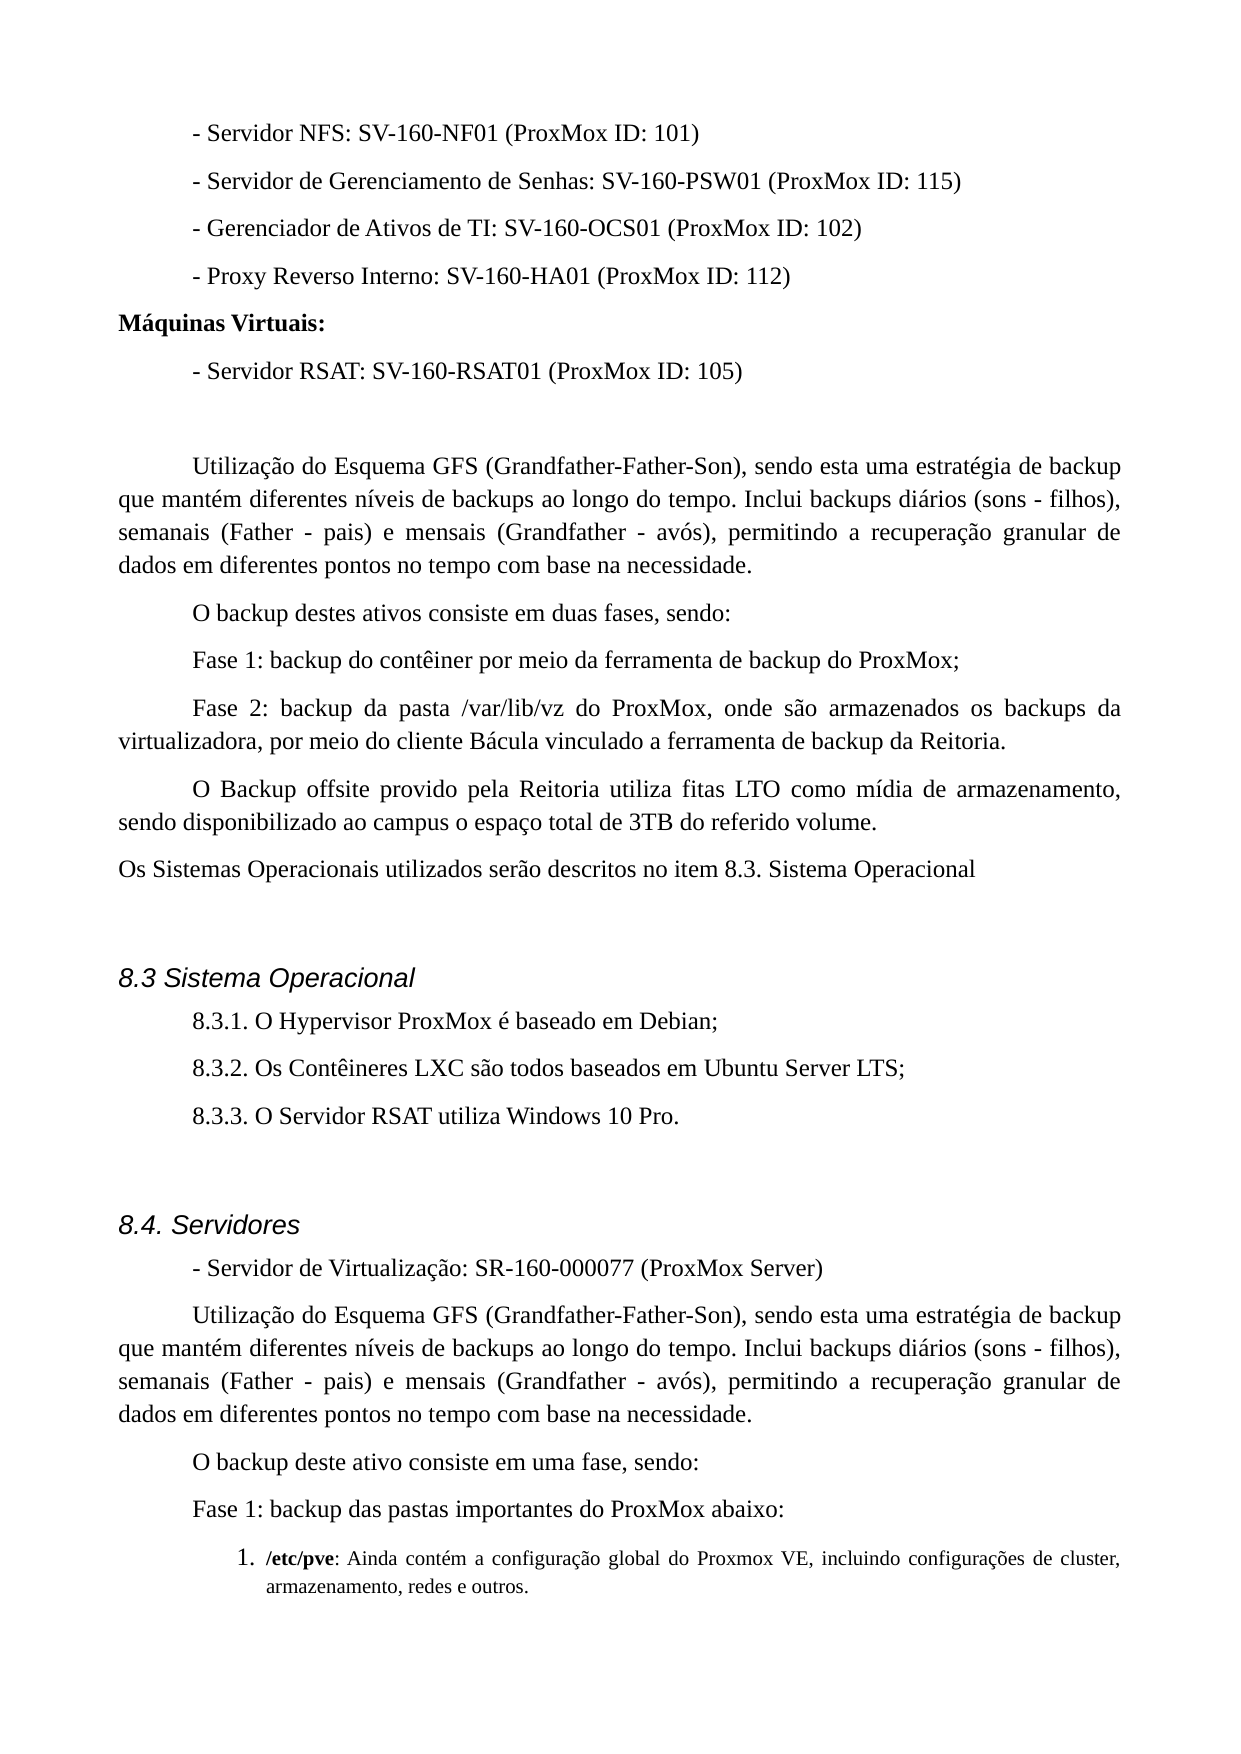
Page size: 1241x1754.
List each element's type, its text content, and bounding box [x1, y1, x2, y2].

list /etc/pve: Ainda contém a configuração global do Proxmox VE, incluindo configurações de cluster, armazenamento, redes e outros. [236, 1542, 1122, 1598]
text Fase 1: backup das pastas importantes do ProxMox abaixo: [118, 1494, 1122, 1523]
text - Servidor de Gerenciamento de Senhas: SV-160-PSW01 (ProxMox ID: 115) [192, 166, 1122, 194]
text O backup deste ativo consiste em uma fase, sendo: [118, 1447, 1122, 1476]
text 8.3.1. O Hypervisor ProxMox é baseado em Debian; [192, 1006, 1122, 1035]
text Os Sistemas Operacionais utilizados serão descritos no item 8.3. Sistema Operacional [118, 854, 1122, 883]
text - Servidor de Virtualização: SR-160-000077 (ProxMox Server) [118, 1253, 1122, 1281]
text Máquinas Virtuais: [118, 308, 1122, 337]
text - Proxy Reverso Interno: SV-160-HA01 (ProxMox ID: 112) [192, 261, 1122, 290]
text - Servidor NFS: SV-160-NF01 (ProxMox ID: 101) [192, 118, 1122, 147]
text - Gerenciador de Ativos de TI: SV-160-OCS01 (ProxMox ID: 102) [192, 213, 1122, 242]
text O backup destes ativos consiste em duas fases, sendo: [118, 598, 1122, 627]
text Fase 2: backup da pasta /var/lib/vz do ProxMox, onde são armazenados os backups da virtualizadora, por meio do cliente Bácula vinculado a ferramenta de backup da Reitoria. [118, 693, 1122, 755]
text Fase 1: backup do contêiner por meio da ferramenta de backup do ProxMox; [118, 646, 1122, 674]
text Utilização do Esquema GFS (Grandfather-Father-Son), sendo esta uma estratégia de backup que mantém diferentes níveis de backups ao longo do tempo. Inclui backups diários (sons - filhos), semanais (Father - pais) e mensais (Grandfather - avós), permitindo a recuperação granular de dados em diferentes pontos no tempo com base na necessidade. [118, 1300, 1122, 1428]
text - Servidor RSAT: SV-160-RSAT01 (ProxMox ID: 105) [192, 356, 1122, 385]
text Utilização do Esquema GFS (Grandfather-Father-Son), sendo esta uma estratégia de backup que mantém diferentes níveis de backups ao longo do tempo. Inclui backups diários (sons - filhos), semanais (Father - pais) e mensais (Grandfather - avós), permitindo a recuperação granular de dados em diferentes pontos no tempo com base na necessidade. [118, 451, 1122, 579]
subtitle 8.4. Servidores [118, 1209, 1122, 1240]
text O Backup offsite provido pela Reitoria utiliza fitas LTO como mídia de armazenamento, sendo disponibilizado ao campus o espaço total de 3TB do referido volume. [118, 774, 1122, 836]
text 8.3.2. Os Contêineres LXC são todos baseados em Ubuntu Server LTS; [192, 1053, 1122, 1082]
subtitle 8.3 Sistema Operacional [118, 962, 1122, 993]
text 8.3.3. O Servidor RSAT utiliza Windows 10 Pro. [192, 1101, 1122, 1130]
